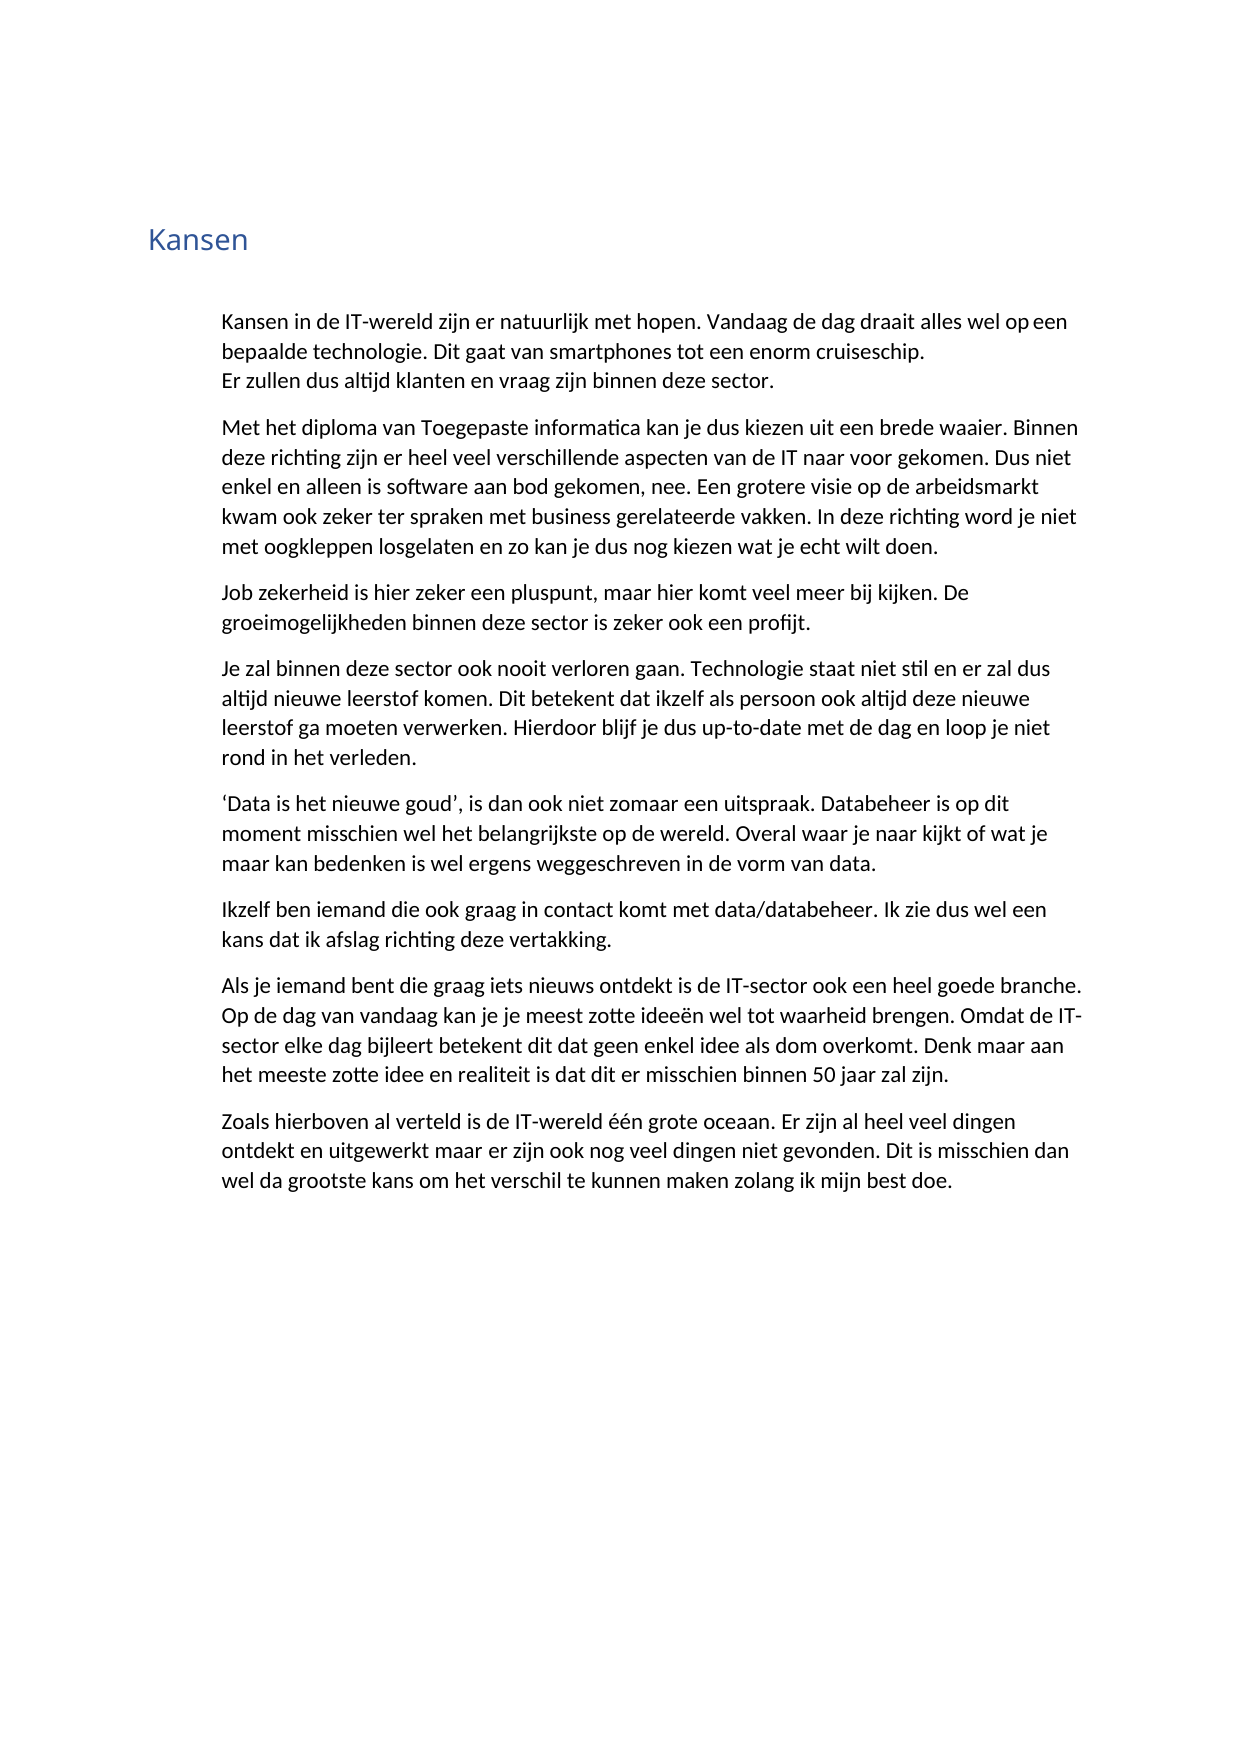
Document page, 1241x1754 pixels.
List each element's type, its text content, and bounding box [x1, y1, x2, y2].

text Ikzelf ben iemand die ook graag in contact komt met data/databeheer. Ik zie dus wel een kans dat ik afslag richting deze vertakking. [221, 895, 1093, 953]
text ‘Data is het nieuwe goud’, is dan ook niet zomaar een uitspraak. Databeheer is op dit moment misschien wel het belangrijkste op de wereld. Overal waar je naar kijkt of wat je maar kan bedenken is wel ergens weggeschreven in de vorm van data. [221, 789, 1093, 877]
text Zoals hierboven al verteld is de IT-wereld één grote oceaan. Er zijn al heel veel dingen ontdekt en uitgewerkt maar er zijn ook nog veel dingen niet gevonden. Dit is misschien dan wel da grootste kans om het verschil te kunnen maken zolang ik mijn best doe. [221, 1107, 1093, 1194]
text Met het diploma van Toegepaste informatica kan je dus kiezen uit een brede waaier. Binnen deze richting zijn er heel veel verschillende aspecten van de IT naar voor gekomen. Dus niet enkel en alleen is software aan bod gekomen, nee. Een grotere visie op de arbeidsmarkt kwam ook zeker ter spraken met business gerelateerde vakken. In deze richting word je niet met oogkleppen losgelaten en zo kan je dus nog kiezen wat je echt wilt doen. [148, 413, 1093, 560]
text Als je iemand bent die graag iets nieuws ontdekt is de IT-sector ook een heel goede branche. Op de dag van vandaag kan je je meest zotte ideeën wel tot waarheid brengen. Omdat de IT-sector elke dag bijleert betekent dit dat geen enkel idee als dom overkomt. Denk maar aan het meeste zotte idee en realiteit is dat dit er misschien binnen 50 jaar zal zijn. [221, 971, 1093, 1088]
text Job zekerheid is hier zeker een pluspunt, maar hier komt veel meer bij kijken. De groeimogelijkheden binnen deze sector is zeker ook een profijt. [221, 578, 1093, 636]
text Kansen in de IT-wereld zijn er natuurlijk met hopen. Vandaag de dag draait alles wel op een bepaalde technologie. Dit gaat van smartphones tot een enorm cruiseschip. Er zullen dus altijd klanten en vraag zijn binnen deze sector. [148, 307, 1093, 395]
text Je zal binnen deze sector ook nooit verloren gaan. Technologie staat niet stil en er zal dus altijd nieuwe leerstof komen. Dit betekent dat ikzelf als persoon ook altijd deze nieuwe leerstof ga moeten verwerken. Hierdoor blijf je dus up-to-date met de dag en loop je niet rond in het verleden. [221, 654, 1093, 771]
subtitle Kansen [148, 219, 1093, 259]
